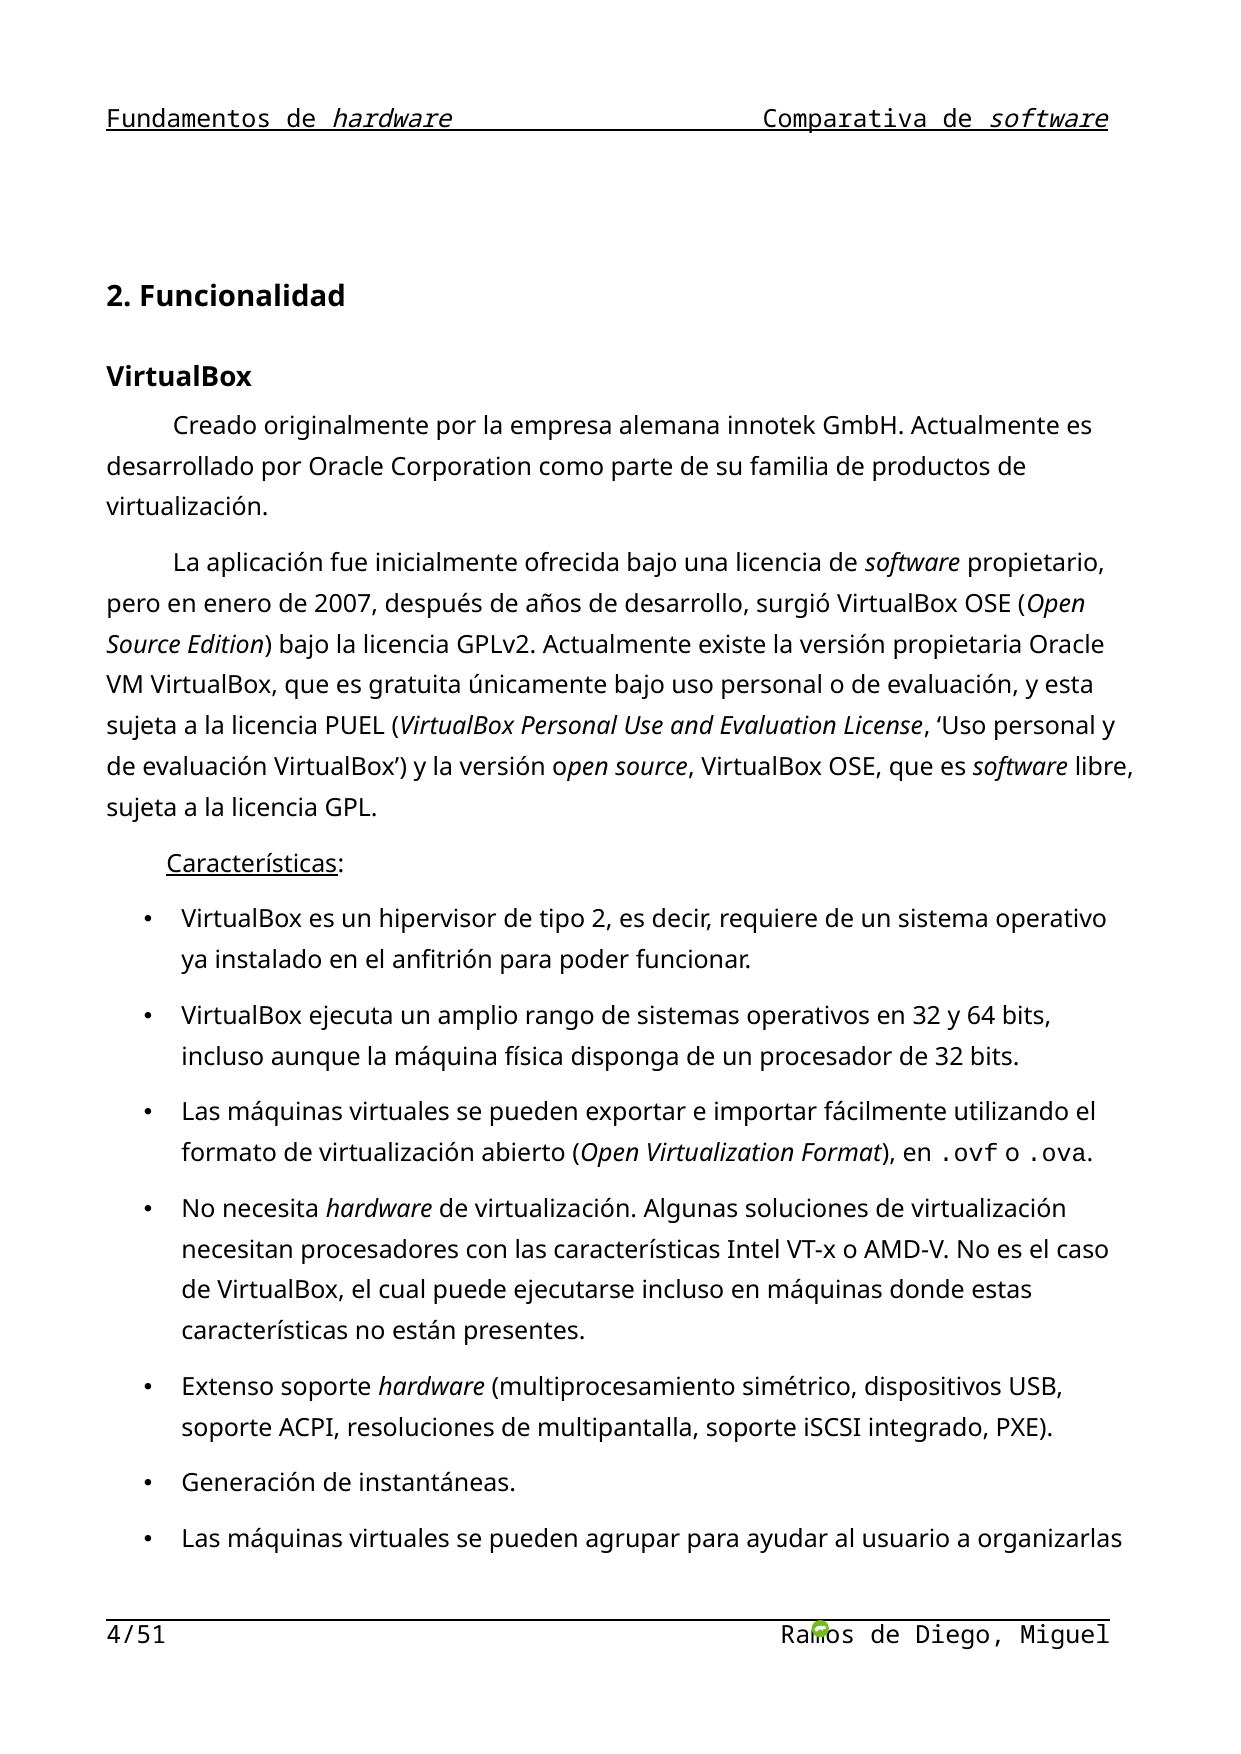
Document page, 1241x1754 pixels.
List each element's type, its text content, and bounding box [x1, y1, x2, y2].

text Características: [106, 845, 1134, 879]
list VirtualBox es un hipervisor de tipo 2, es decir, requiere de un sistema operativo ya instalado en el anfitrión para poder funcionar. [144, 901, 1134, 976]
list Las máquinas virtuales se pueden agrupar para ayudar al usuario a organizarlas [144, 1521, 1134, 1555]
subtitle VirtualBox [106, 357, 1134, 395]
list Las máquinas virtuales se pueden exportar e importar fácilmente utilizando el formato de virtualización abierto (Open Virtualization Format), en .ovf o .ova. [144, 1094, 1134, 1169]
list VirtualBox ejecuta un amplio rango de sistemas operativos en 32 y 64 bits, incluso aunque la máquina física disponga de un procesador de 32 bits. [144, 997, 1134, 1072]
list No necesita hardware de virtualización. Algunas soluciones de virtualización necesitan procesadores con las características Intel VT-x o AMD-V. No es el caso de VirtualBox, el cual puede ejecutarse incluso en máquinas donde estas características no están presentes. [144, 1191, 1134, 1347]
text La aplicación fue inicialmente ofrecida bajo una licencia de software propietario, pero en enero de 2007, después de años de desarrollo, surgió VirtualBox OSE (Open Source Edition) bajo la licencia GPLv2. Actualmente existe la versión propietaria Oracle VM VirtualBox, que es gratuita únicamente bajo uso personal o de evaluación, y esta sujeta a la licencia PUEL (VirtualBox Personal Use and Evaluation License, ‘Uso personal y de evaluación VirtualBox’) y la versión open source, VirtualBox OSE, que es software libre, sujeta a la licencia GPL. [106, 545, 1134, 824]
list Generación de instantáneas. [144, 1465, 1134, 1499]
list Extenso soporte hardware (multiprocesamiento simétrico, dispositivos USB, soporte ACPI, resoluciones de multipantalla, soporte iSCSI integrado, PXE). [144, 1369, 1134, 1443]
text Creado originalmente por la empresa alemana innotek GmbH. Actualmente es desarrollado por Oracle Corporation como parte de su familia de productos de virtualización. [106, 407, 1134, 523]
subtitle 2. Funcionalidad [106, 275, 1134, 315]
